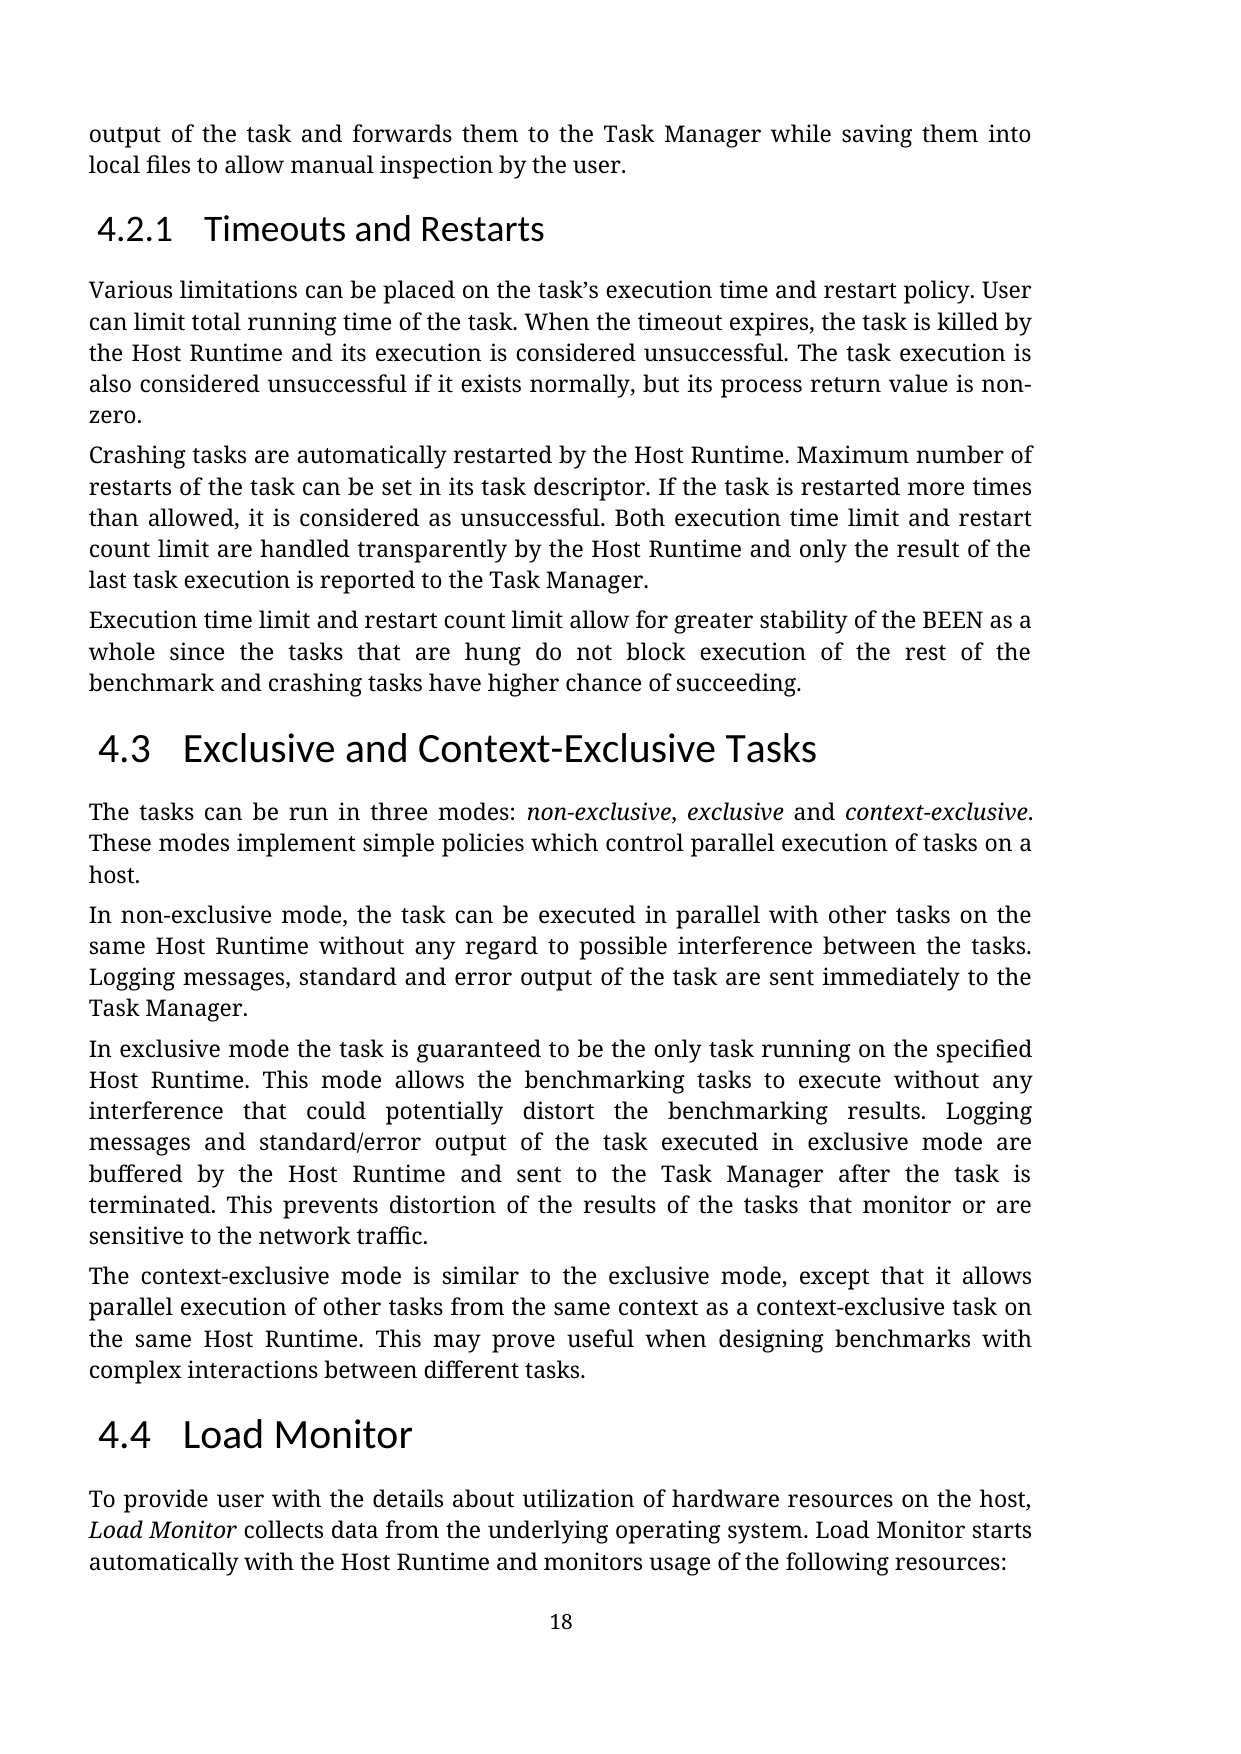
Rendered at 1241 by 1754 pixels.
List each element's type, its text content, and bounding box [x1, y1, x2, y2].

text The context-exclusive mode is similar to the exclusive mode, except that it allows parallel execution of other tasks from the same context as a context-exclusive task on the same Host Runtime. This may prove useful when designing benchmarks with complex interactions between different tasks. [88, 1260, 1033, 1385]
text The tasks can be run in three modes: non-exclusive, exclusive and context-exclusive. These modes implement simple policies which control parallel execution of tasks on a host. [88, 796, 1033, 890]
subtitle Exclusive and Context-Exclusive Tasks [88, 731, 1033, 772]
text Crashing tasks are automatically restarted by the Host Runtime. Maximum number of restarts of the task can be set in its task descriptor. If the task is restarted more times than allowed, it is considered as unsuccessful. Both execution time limit and restart count limit are handled transparently by the Host Runtime and only the result of the last task execution is reported to the Task Manager. [88, 439, 1033, 596]
subtitle Timeouts and Restarts [88, 213, 1033, 251]
text To provide user with the details about utilization of hardware resources on the host, Load Monitor collects data from the underlying operating system. Load Monitor starts automatically with the Host Runtime and monitors usage of the following resources: [88, 1483, 1033, 1577]
subtitle Load Monitor [88, 1418, 1033, 1459]
text Various limitations can be placed on the task’s execution time and restart policy. User can limit total running time of the task. When the timeout expires, the task is killed by the Host Runtime and its execution is considered unsuccessful. The task execution is also considered unsuccessful if it exists normally, but its process return value is non-zero. [88, 274, 1033, 431]
text output of the task and forwards them to the Task Manager while saving them into local files to allow manual inspection by the user. [88, 118, 1033, 181]
text In exclusive mode the task is guaranteed to be the only task running on the specified Host Runtime. This mode allows the benchmarking tasks to execute without any interference that could potentially distort the benchmarking results. Logging messages and standard/error output of the task executed in exclusive mode are buffered by the Host Runtime and sent to the Task Manager after the task is terminated. This prevents distortion of the results of the tasks that monitor or are sensitive to the network traffic. [88, 1032, 1033, 1251]
text In non-exclusive mode, the task can be executed in parallel with other tasks on the same Host Runtime without any regard to possible interference between the tasks. Logging messages, standard and error output of the task are sent immediately to the Task Manager. [88, 899, 1033, 1024]
text Execution time limit and restart count limit allow for greater stability of the BEEN as a whole since the tasks that are hung do not block execution of the rest of the benchmark and crashing tasks have higher chance of succeeding. [88, 604, 1033, 698]
